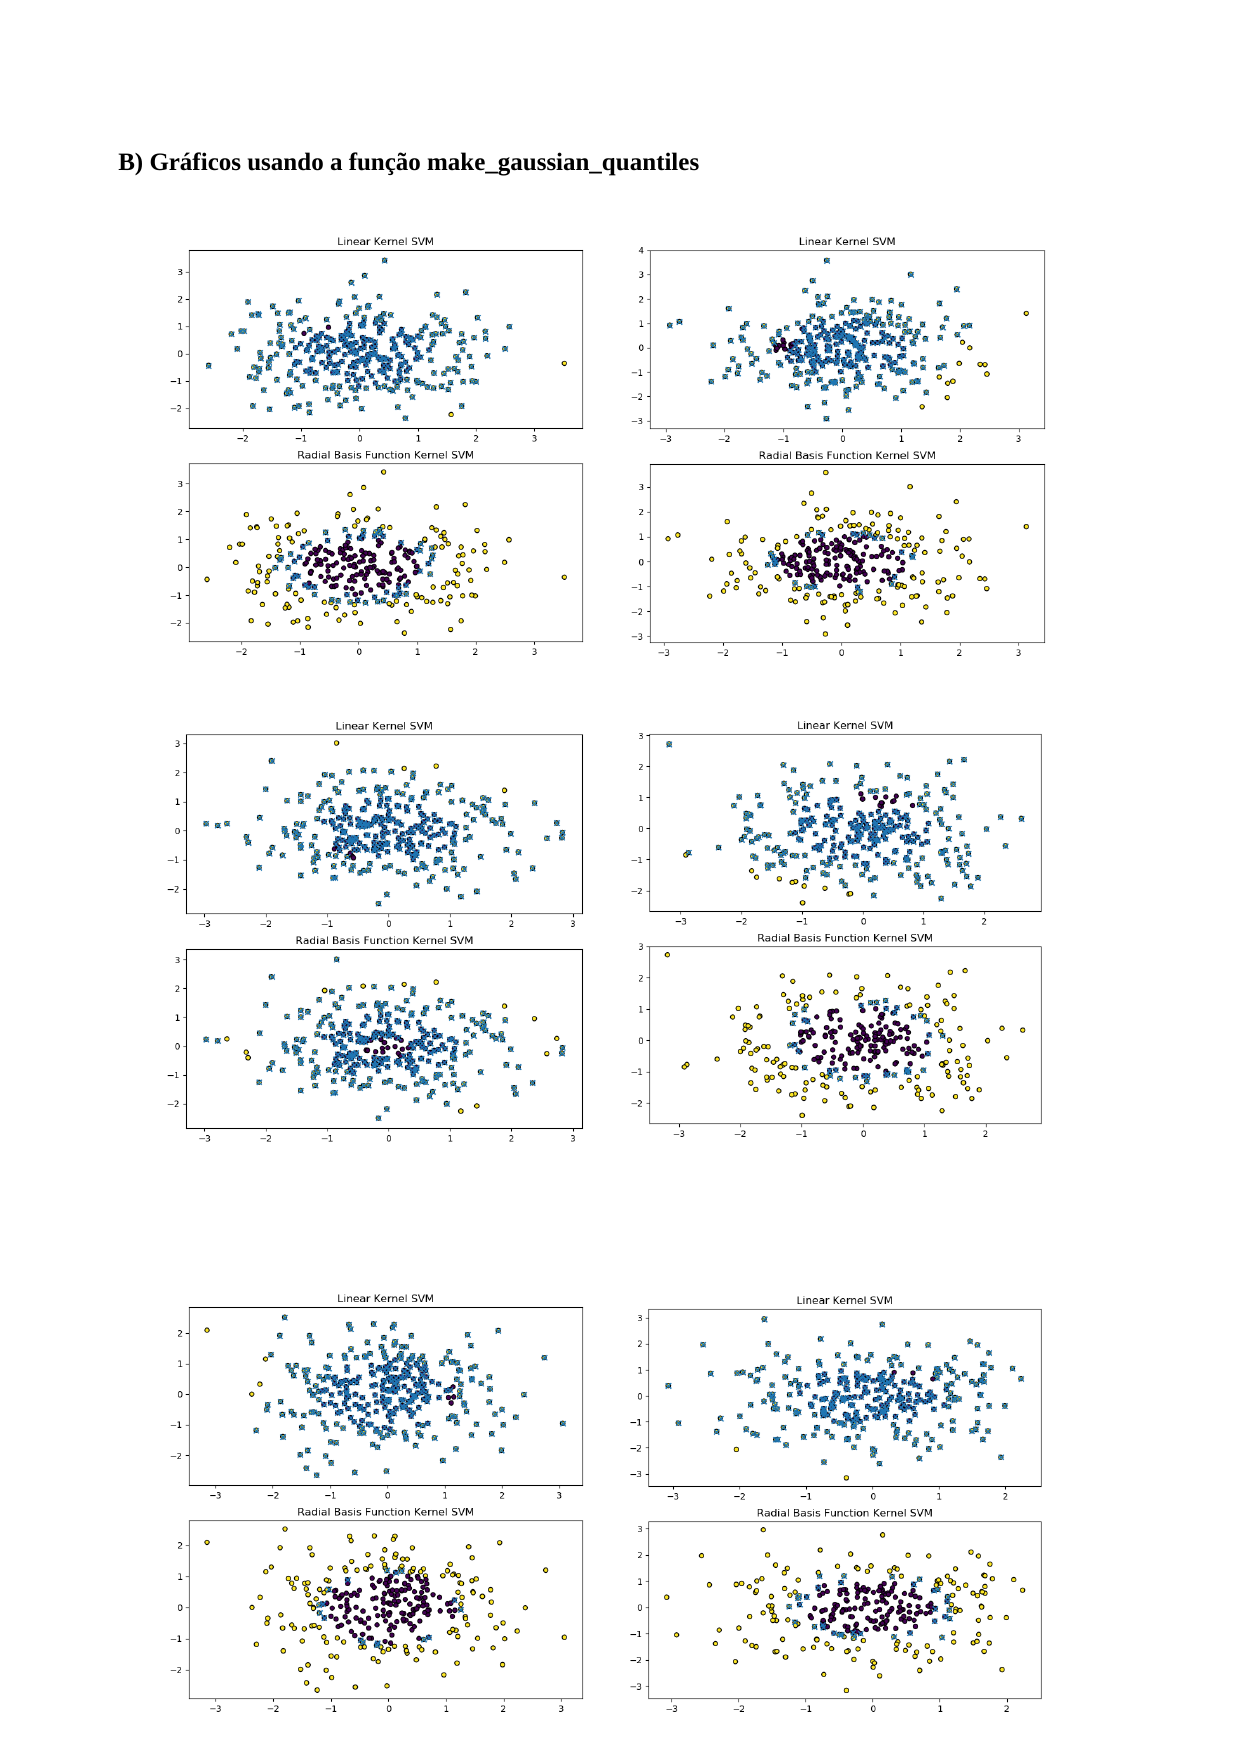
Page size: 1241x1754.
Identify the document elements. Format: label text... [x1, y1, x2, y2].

picture [125, 1246, 1091, 1754]
text B) Gráficos usando a função make_gaussian_quantiles [118, 147, 1122, 176]
picture [122, 189, 1095, 1184]
